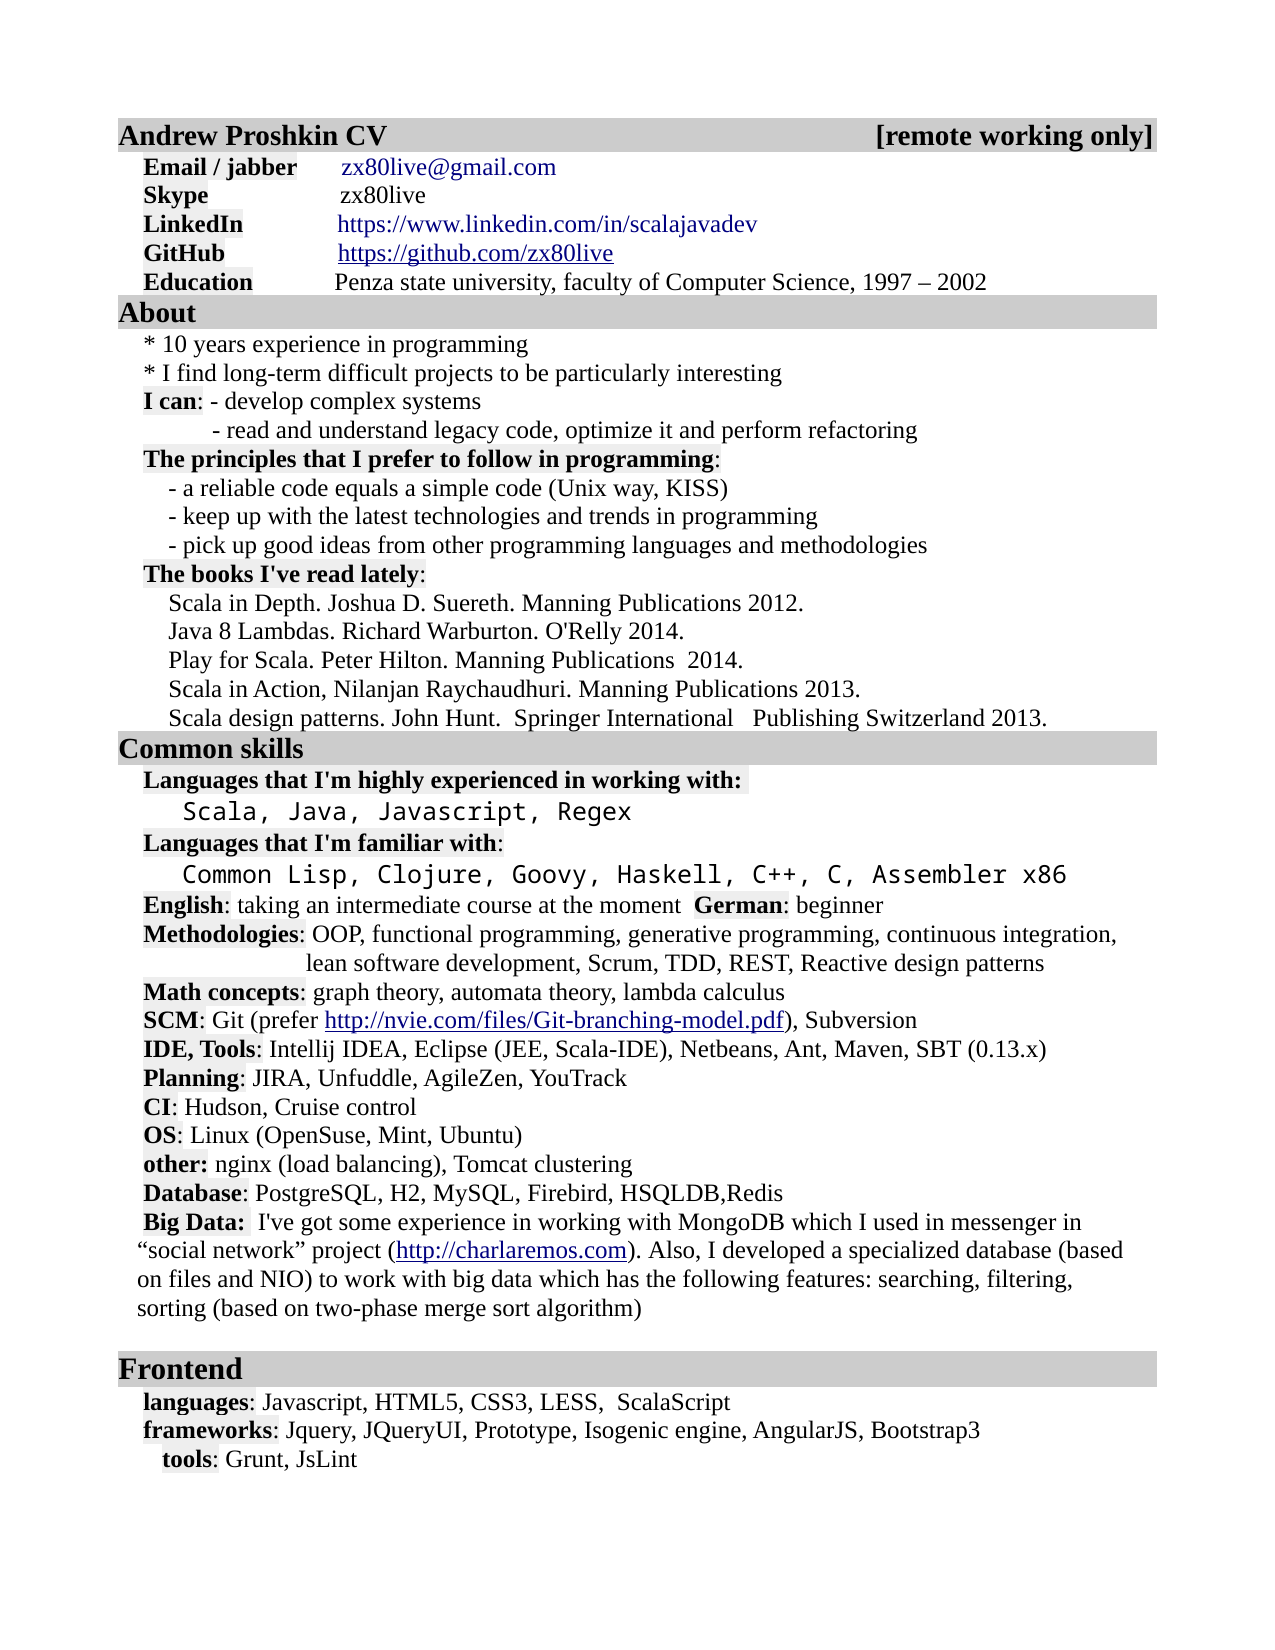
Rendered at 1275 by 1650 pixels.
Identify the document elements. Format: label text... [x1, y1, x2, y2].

text - read and understand legacy code, optimize it and perform refactoring [118, 415, 1157, 444]
text other: nginx (load balancing), Tomcat clustering [137, 1149, 1144, 1178]
text - pick up good ideas from other programming languages and methodologies [118, 530, 1157, 559]
text Andrew Proshkin CV [remote working only] [118, 118, 1157, 152]
text IDE, Tools: Intellij IDEA, Eclipse (JEE, Scala-IDE), Netbeans, Ant, Maven, SBT (0.13.x) [137, 1034, 1144, 1063]
text Education Penza state university, faculty of Computer Science, 1997 – 2002 [118, 267, 1157, 295]
text LinkedIn https://www.linkedin.com/in/scalajavadev [118, 209, 1157, 238]
text Math concepts: graph theory, automata theory, lambda calculus [137, 977, 1144, 1006]
text OS: Linux (OpenSuse, Mint, Ubuntu) [137, 1121, 1144, 1149]
text Scala in Action, Nilanjan Raychaudhuri. Manning Publications 2013. [118, 674, 1157, 703]
text Play for Scala. Peter Hilton. Manning Publications 2014. [118, 645, 1157, 674]
text - keep up with the latest technologies and trends in programming [118, 501, 1157, 530]
text lean software development, Scrum, TDD, REST, Reactive design patterns [137, 948, 1144, 977]
text Scala design patterns. John Hunt. Springer International Publishing Switzerland 2013. [137, 703, 1144, 731]
text CI: Hudson, Cruise control [137, 1092, 1144, 1121]
text Big Data: I've got some experience in working with MongoDB which I used in messenger in “social network” project (http://charlaremos.com). Also, I developed a specialized database (based on files and NIO) to work with big data which has the following features: searching, filtering, sorting (based on two-phase merge sort algorithm) [137, 1207, 1144, 1322]
text tools: Grunt, JsLint [137, 1444, 1144, 1473]
text Languages that I'm highly experienced in working with: [137, 765, 1144, 794]
text GitHub https://github.com/zx80live [118, 238, 1157, 267]
text Planning: JIRA, Unfuddle, AgileZen, YouTrack [137, 1063, 1144, 1092]
text languages: Javascript, HTML5, CSS3, LESS, ScalaScript [118, 1387, 1157, 1415]
text * 10 years experience in programming [118, 329, 1157, 358]
text The books I've read lately: [118, 559, 1157, 588]
text Methodologies: OOP, functional programming, generative programming, continuous integration, [137, 919, 1144, 948]
text * I find long-term difficult projects to be particularly interesting [118, 358, 1157, 386]
text Email / jabber zx80live@gmail.com [118, 152, 1157, 180]
text Scala in Depth. Joshua D. Suereth. Manning Publications 2012. [118, 588, 1157, 616]
text Common skills [118, 731, 1157, 765]
text SCM: Git (prefer http://nvie.com/files/Git-branching-model.pdf), Subversion [137, 1006, 1144, 1034]
text The principles that I prefer to follow in programming: [118, 444, 1157, 473]
text Scala, Java, Javascript, Regex [137, 794, 1144, 828]
text Skype zx80live [118, 180, 1157, 209]
text Languages that I'm familiar with: [137, 828, 1144, 857]
text English: taking an intermediate course at the moment German: beginner [137, 891, 1144, 919]
text Common Lisp, Clojure, Goovy, Haskell, C++, C, Assembler x86 [137, 857, 1144, 891]
text Java 8 Lambdas. Richard Warburton. O'Relly 2014. [118, 616, 1157, 645]
text Frontend [118, 1351, 1157, 1387]
text - a reliable code equals a simple code (Unix way, KISS) [118, 473, 1157, 501]
text About [118, 295, 1157, 329]
text frameworks: Jquery, JQueryUI, Prototype, Isogenic engine, AngularJS, Bootstrap3 [118, 1415, 1157, 1444]
text I can: - develop complex systems [118, 386, 1157, 415]
text Database: PostgreSQL, H2, MySQL, Firebird, HSQLDB,Redis [137, 1178, 1144, 1207]
